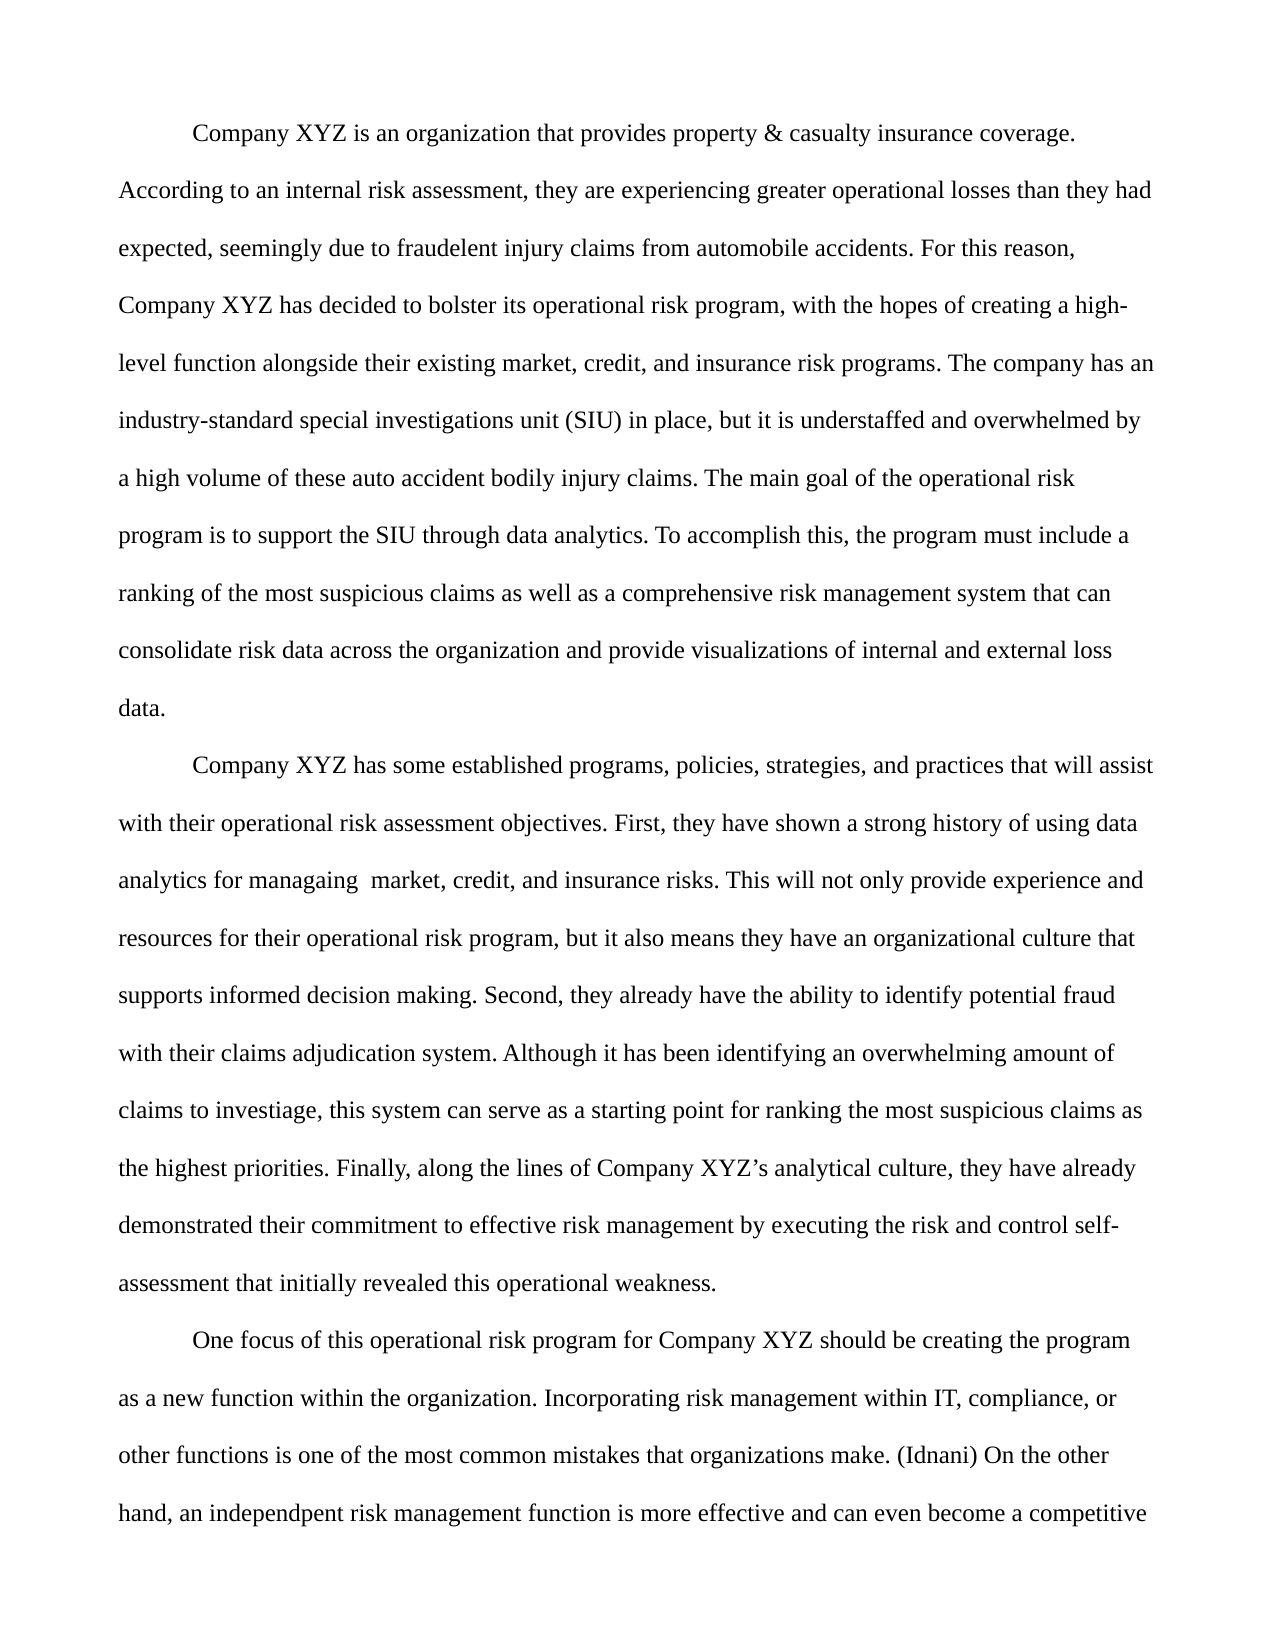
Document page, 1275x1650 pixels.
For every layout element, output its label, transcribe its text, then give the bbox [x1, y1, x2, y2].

text Company XYZ is an organization that provides property & casualty insurance coverage. According to an internal risk assessment, they are experiencing greater operational losses than they had expected, seemingly due to fraudelent injury claims from automobile accidents. For this reason, Company XYZ has decided to bolster its operational risk program, with the hopes of creating a high-level function alongside their existing market, credit, and insurance risk programs. The company has an industry-standard special investigations unit (SIU) in place, but it is understaffed and overwhelmed by a high volume of these auto accident bodily injury claims. The main goal of the operational risk program is to support the SIU through data analytics. To accomplish this, the program must include a ranking of the most suspicious claims as well as a comprehensive risk management system that can consolidate risk data across the organization and provide visualizations of internal and external loss data. [118, 118, 1157, 722]
text One focus of this operational risk program for Company XYZ should be creating the program as a new function within the organization. Incorporating risk management within IT, compliance, or other functions is one of the most common mistakes that organizations make. (Idnani) On the other hand, an independpent risk management function is more effective and can even become a competitive [118, 1326, 1157, 1527]
text Company XYZ has some established programs, policies, strategies, and practices that will assist with their operational risk assessment objectives. First, they have shown a strong history of using data analytics for managaing market, credit, and insurance risks. This will not only provide experience and resources for their operational risk program, but it also means they have an organizational culture that supports informed decision making. Second, they already have the ability to identify potential fraud with their claims adjudication system. Although it has been identifying an overwhelming amount of claims to investiage, this system can serve as a starting point for ranking the most suspicious claims as the highest priorities. Finally, along the lines of Company XYZ’s analytical culture, they have already demonstrated their commitment to effective risk management by executing the risk and control self-assessment that initially revealed this operational weakness. [118, 751, 1157, 1297]
